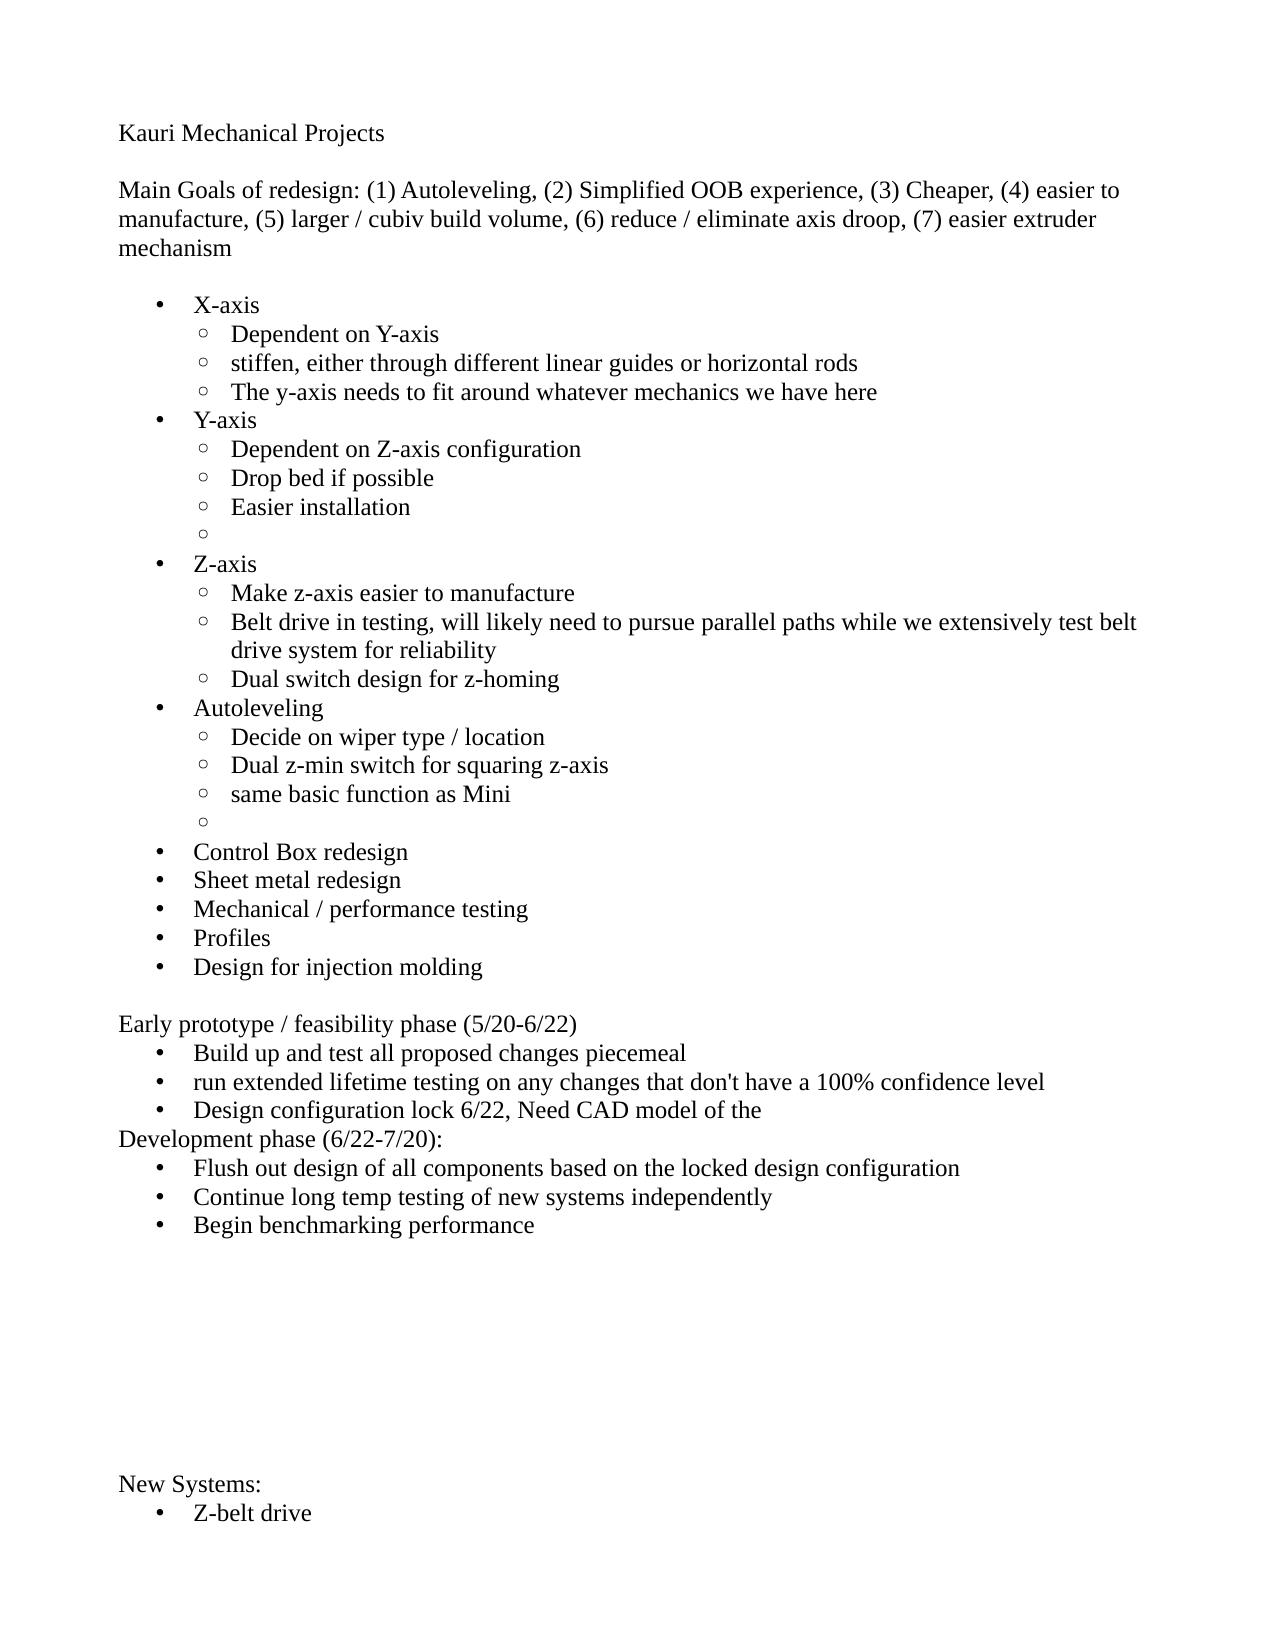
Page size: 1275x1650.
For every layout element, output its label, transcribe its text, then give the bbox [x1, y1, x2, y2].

list Profiles [156, 923, 1157, 952]
list same basic function as Mini [193, 779, 1157, 808]
list Begin benchmarking performance [156, 1211, 1157, 1239]
list Z-axis [156, 549, 1157, 578]
list Y-axis [156, 406, 1157, 434]
list run extended lifetime testing on any changes that don't have a 100% confidence level [156, 1067, 1157, 1096]
text Development phase (6/22-7/20): [118, 1124, 1157, 1153]
text Main Goals of redesign: (1) Autoleveling, (2) Simplified OOB experience, (3) Cheaper, (4) easier to manufacture, (5) larger / cubiv build volume, (6) reduce / eliminate axis droop, (7) easier extruder mechanism [118, 176, 1157, 262]
list Drop bed if possible [193, 463, 1157, 492]
list Dependent on Z-axis configuration [193, 434, 1157, 463]
list Flush out design of all components based on the locked design configuration [156, 1153, 1157, 1182]
list Z-belt drive [156, 1498, 1157, 1527]
list Autoleveling [156, 693, 1157, 722]
list stiffen, either through different linear guides or horizontal rods [193, 348, 1157, 377]
list Mechanical / performance testing [156, 894, 1157, 923]
list Design configuration lock 6/22, Need CAD model of the [156, 1096, 1157, 1124]
text New Systems: [118, 1469, 1157, 1498]
list Sheet metal redesign [156, 866, 1157, 894]
list Design for injection molding [156, 952, 1157, 981]
text Early prototype / feasibility phase (5/20-6/22) [118, 1009, 1157, 1038]
list Control Box redesign [156, 837, 1157, 866]
list Dependent on Y-axis [193, 319, 1157, 348]
list Dual z-min switch for squaring z-axis [193, 751, 1157, 779]
list Build up and test all proposed changes piecemeal [156, 1038, 1157, 1067]
list Decide on wiper type / location [193, 722, 1157, 751]
list X-axis [156, 291, 1157, 319]
list Belt drive in testing, will likely need to pursue parallel paths while we extensively test belt drive system for reliability [193, 607, 1157, 664]
list Make z-axis easier to manufacture [193, 578, 1157, 607]
list Continue long temp testing of new systems independently [156, 1182, 1157, 1211]
list Easier installation [193, 492, 1157, 521]
list The y-axis needs to fit around whatever mechanics we have here [193, 377, 1157, 406]
text Kauri Mechanical Projects [118, 118, 1157, 147]
list Dual switch design for z-homing [193, 664, 1157, 693]
